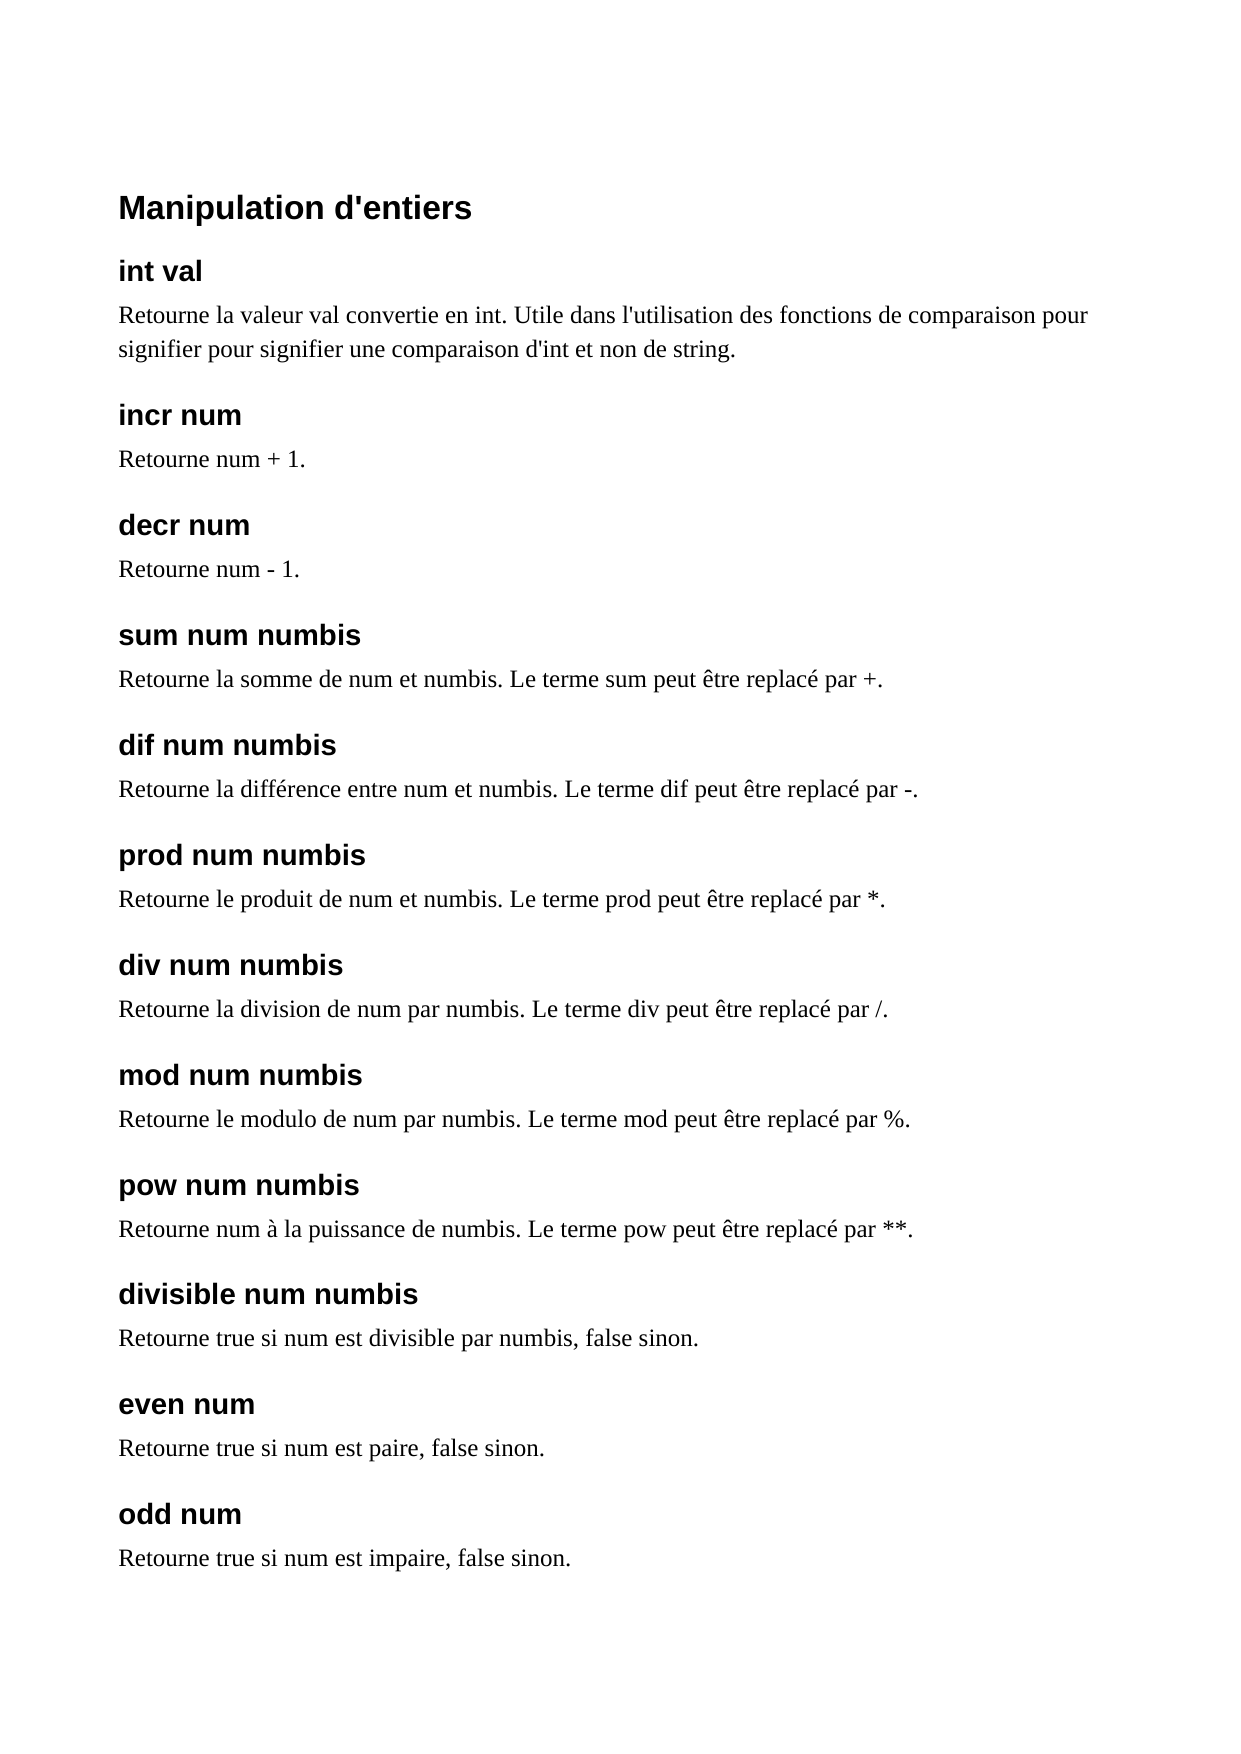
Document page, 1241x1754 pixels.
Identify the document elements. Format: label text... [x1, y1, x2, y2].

subtitle decr num [118, 508, 1122, 542]
text Retourne true si num est paire, false sinon. [118, 1433, 1122, 1462]
text Retourne le modulo de num par numbis. Le terme mod peut être replacé par %. [118, 1104, 1122, 1132]
text Retourne num à la puissance de numbis. Le terme pow peut être replacé par **. [118, 1214, 1122, 1242]
subtitle dif num numbis [118, 728, 1122, 762]
subtitle prod num numbis [118, 838, 1122, 871]
text Retourne la valeur val convertie en int. Utile dans l'utilisation des fonctions de comparaison pour signifier pour signifier une comparaison d'int et non de string. [118, 300, 1122, 363]
text Retourne la somme de num et numbis. Le terme sum peut être replacé par +. [118, 664, 1122, 693]
subtitle incr num [118, 398, 1122, 432]
subtitle divisible num numbis [118, 1277, 1122, 1311]
subtitle Manipulation d'entiers [118, 188, 1122, 227]
text Retourne num - 1. [118, 554, 1122, 583]
subtitle mod num numbis [118, 1057, 1122, 1091]
text Retourne la division de num par numbis. Le terme div peut être replacé par /. [118, 994, 1122, 1023]
text Retourne le produit de num et numbis. Le terme prod peut être replacé par *. [118, 884, 1122, 913]
text Retourne num + 1. [118, 444, 1122, 473]
subtitle pow num numbis [118, 1167, 1122, 1201]
text Retourne true si num est divisible par numbis, false sinon. [118, 1323, 1122, 1352]
subtitle even num [118, 1387, 1122, 1421]
text Retourne la différence entre num et numbis. Le terme dif peut être replacé par -. [118, 774, 1122, 803]
subtitle int val [118, 254, 1122, 287]
subtitle sum num numbis [118, 618, 1122, 652]
subtitle div num numbis [118, 948, 1122, 981]
subtitle odd num [118, 1497, 1122, 1531]
text Retourne true si num est impaire, false sinon. [118, 1543, 1122, 1572]
